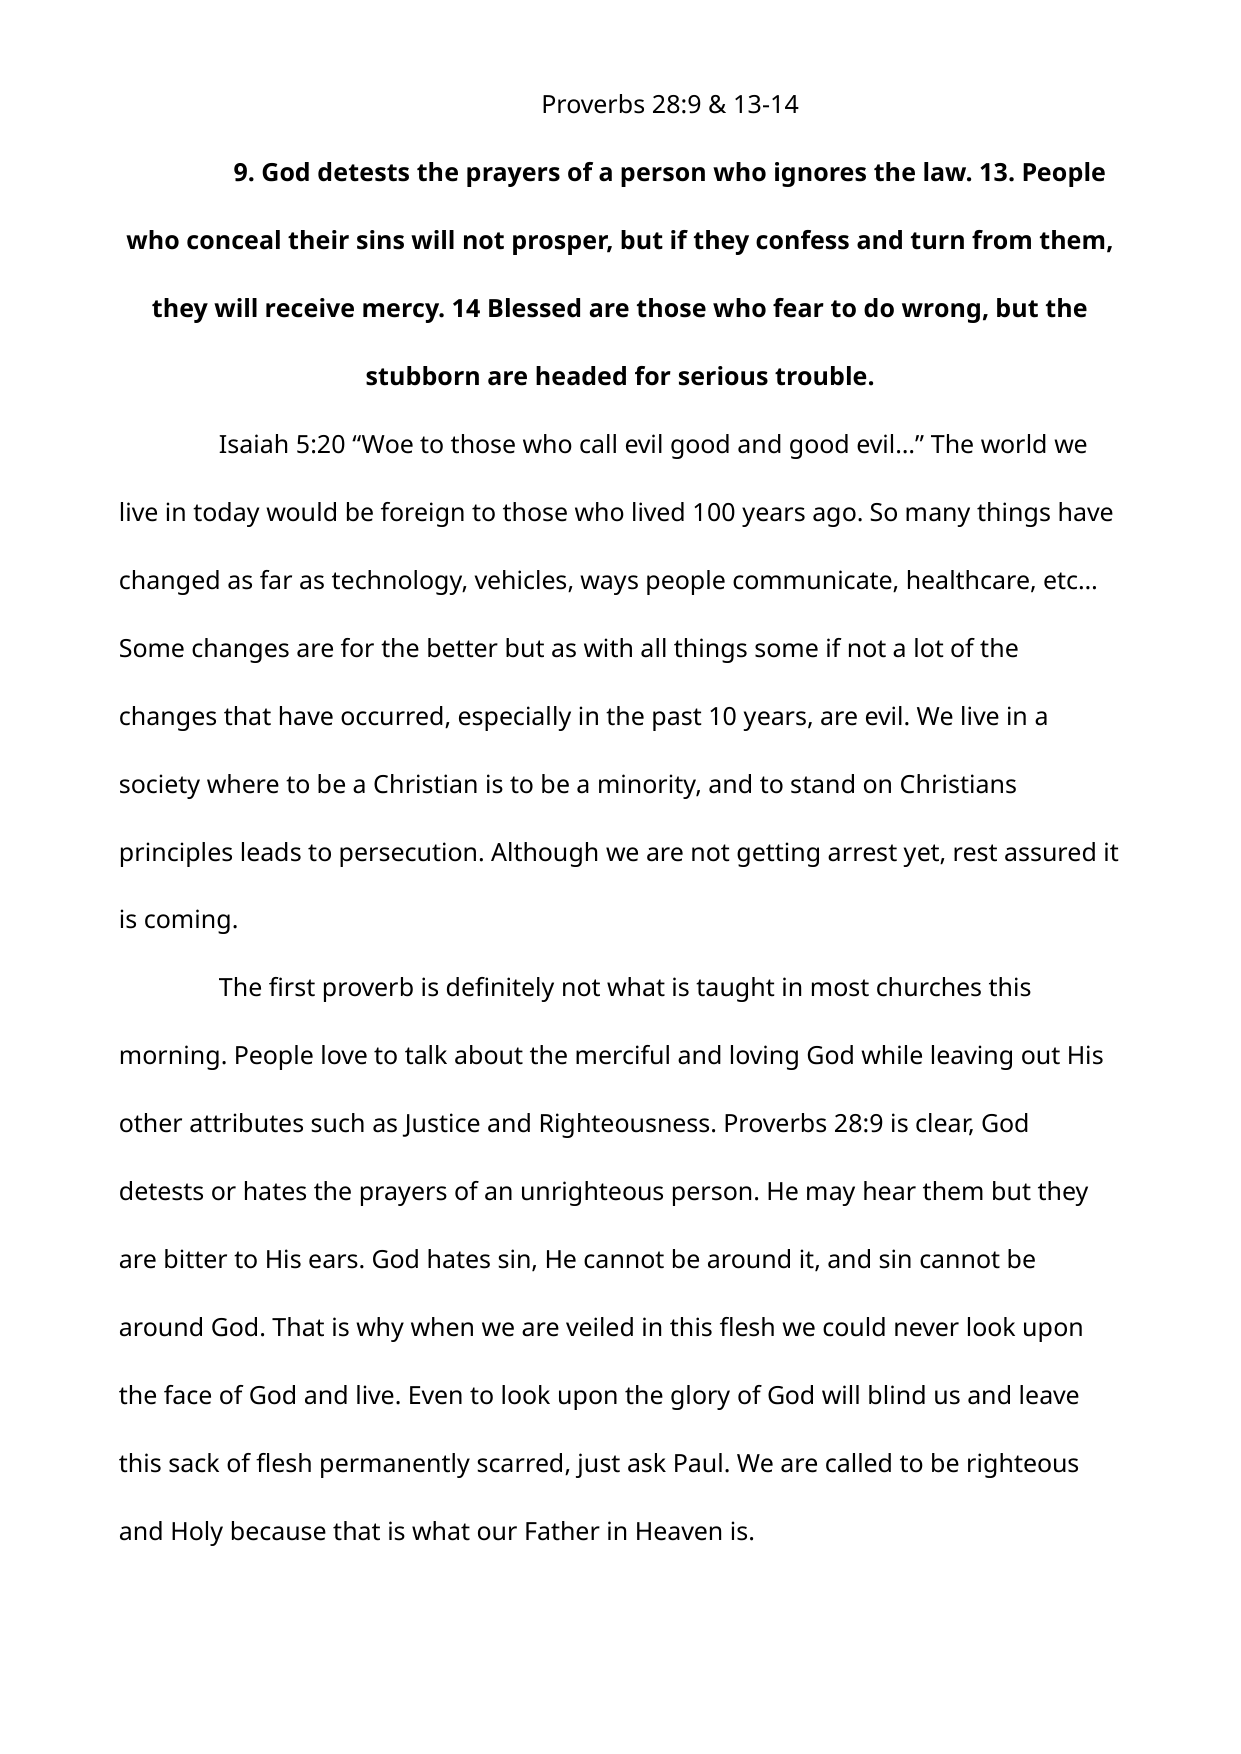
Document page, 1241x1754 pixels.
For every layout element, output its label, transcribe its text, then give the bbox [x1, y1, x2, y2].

text Proverbs 28:9 & 13-14 [119, 87, 1121, 121]
text 9. God detests the prayers of a person who ignores the law. 13. People who conceal their sins will not prosper, but if they confess and turn from them, they will receive mercy. 14 Blessed are those who fear to do wrong, but the stubborn are headed for serious trouble. [119, 155, 1121, 393]
text Isaiah 5:20 “Woe to those who call evil good and good evil…” The world we live in today would be foreign to those who lived 100 years ago. So many things have changed as far as technology, vehicles, ways people communicate, healthcare, etc… Some changes are for the better but as with all things some if not a lot of the changes that have occurred, especially in the past 10 years, are evil. We live in a society where to be a Christian is to be a minority, and to stand on Christians principles leads to persecution. Although we are not getting arrest yet, rest assured it is coming. [119, 427, 1121, 936]
text The first proverb is definitely not what is taught in most churches this morning. People love to talk about the merciful and loving God while leaving out His other attributes such as Justice and Righteousness. Proverbs 28:9 is clear, God detests or hates the prayers of an unrighteous person. He may hear them but they are bitter to His ears. God hates sin, He cannot be around it, and sin cannot be around God. That is why when we are veiled in this flesh we could never look upon the face of God and live. Even to look upon the glory of God will blind us and leave this sack of flesh permanently scarred, just ask Paul. We are called to be righteous and Holy because that is what our Father in Heaven is. [119, 970, 1121, 1548]
